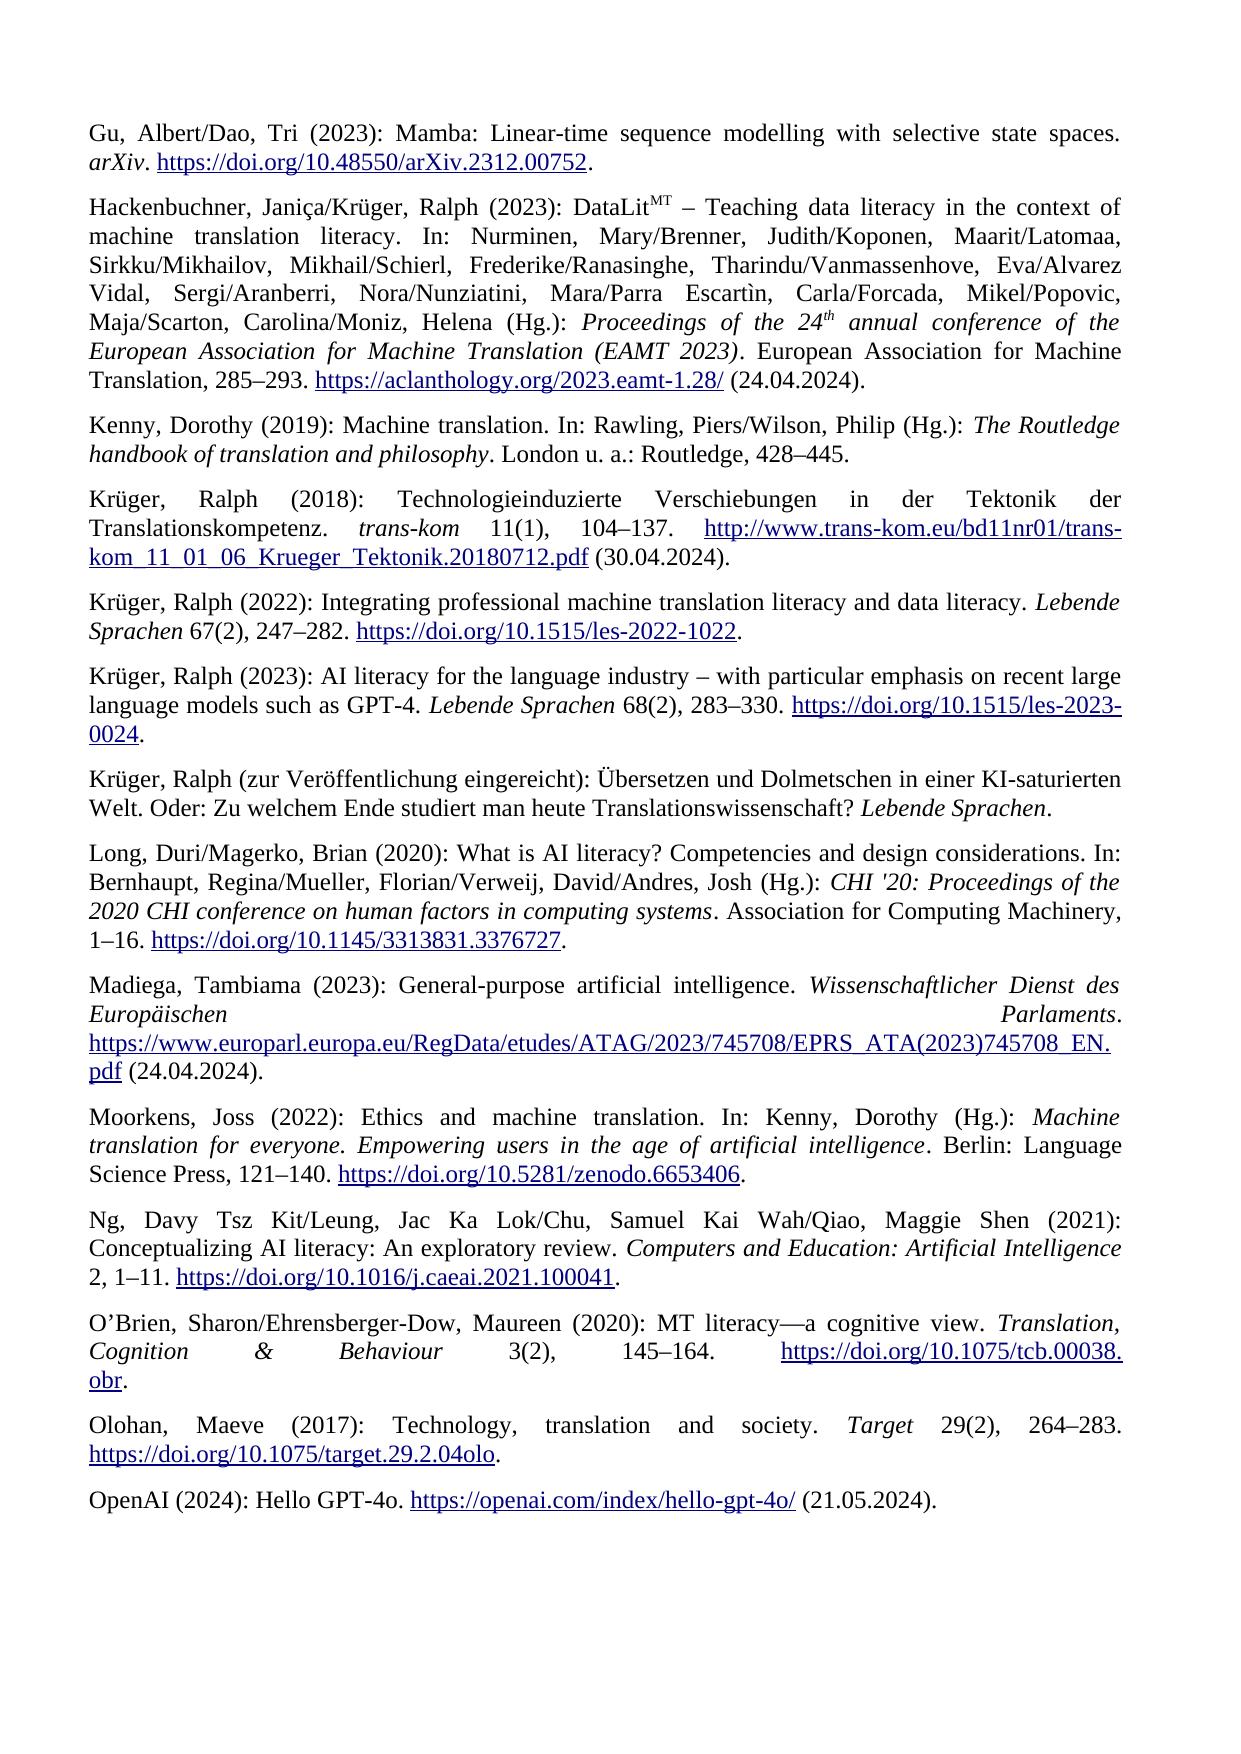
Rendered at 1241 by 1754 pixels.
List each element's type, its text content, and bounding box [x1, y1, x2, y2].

text Krüger, Ralph (2023): AI literacy for the language industry – with particular emphasis on recent large language models such as GPT-4. Lebende Sprachen 68(2), 283–330. https://doi.org/10.1515/les-2023-0024. [89, 661, 1122, 748]
text Krüger, Ralph (2022): Integrating professional machine translation literacy and data literacy. Lebende Sprachen 67(2), 247–282. https://doi.org/10.1515/les-2022-1022. [89, 587, 1122, 645]
text Long, Duri/Magerko, Brian (2020): What is AI literacy? Competencies and design considerations. In: Bernhaupt, Regina/Mueller, Florian/Verweij, David/Andres, Josh (Hg.): CHI '20: Proceedings of the 2020 CHI conference on human factors in computing systems. Association for Computing Machinery, 1–16. https://doi.org/10.1145/3313831.3376727. [89, 838, 1122, 953]
text Krüger, Ralph (2018): Technologieinduzierte Verschiebungen in der Tektonik der Translationskompetenz. trans-kom 11(1), 104–137. http://www.trans-kom.eu/bd11nr01/trans-kom_11_01_06_Krueger_Tektonik.20180712.pdf (30.04.2024). [89, 484, 1122, 571]
text Madiega, Tambiama (2023): General-purpose artificial intelligence. Wissenschaftlicher Dienst des Europäischen Parlaments. https://www.europarl.europa.eu/RegData/etudes/ATAG/2023/745708/EPRS_ATA(2023)745708_EN.pdf (24.04.2024). [89, 970, 1122, 1085]
text Krüger, Ralph (zur Veröffentlichung eingereicht): Übersetzen und Dolmetschen in einer KI-saturierten Welt. Oder: Zu welchem Ende studiert man heute Translationswissenschaft? Lebende Sprachen. [89, 764, 1122, 822]
text O’Brien, Sharon/Ehrensberger-Dow, Maureen (2020): MT literacy—a cognitive view. Translation, Cognition & Behaviour 3(2), 145–164. https://doi.org/10.1075/tcb.00038. obr. [89, 1308, 1122, 1394]
text Ng, Davy Tsz Kit/Leung, Jac Ka Lok/Chu, Samuel Kai Wah/Qiao, Maggie Shen (2021): Conceptualizing AI literacy: An exploratory review. Computers and Education: Artificial Intelligence 2, 1–11. https://doi.org/10.1016/j.caeai.2021.100041. [89, 1205, 1122, 1291]
text OpenAI (2024): Hello GPT-4o. https://openai.com/index/hello-gpt-4o/ (21.05.2024). [89, 1485, 1122, 1513]
text Olohan, Maeve (2017): Technology, translation and society. Target 29(2), 264–283. https://doi.org/10.1075/target.29.2.04olo. [89, 1411, 1122, 1468]
text Gu, Albert/Dao, Tri (2023): Mamba: Linear-time sequence modelling with selective state spaces. arXiv. https://doi.org/10.48550/arXiv.2312.00752. [89, 118, 1122, 176]
text Hackenbuchner, Janiça/Krüger, Ralph (2023): DataLitMT – Teaching data literacy in the context of machine translation literacy. In: Nurminen, Mary/Brenner, Judith/Koponen, Maarit/Latomaa, Sirkku/Mikhailov, Mikhail/Schierl, Frederike/Ranasinghe, Tharindu/Vanmassenhove, Eva/Alvarez Vidal, Sergi/Aranberri, Nora/Nunziatini, Mara/Parra Escartìn, Carla/Forcada, Mikel/Popovic, Maja/Scarton, Carolina/Moniz, Helena (Hg.): Proceedings of the 24th annual conference of the European Association for Machine Translation (EAMT 2023). European Association for Machine Translation, 285–293. https://aclanthology.org/2023.eamt-1.28/ (24.04.2024). [89, 192, 1122, 393]
text Kenny, Dorothy (2019): Machine translation. In: Rawling, Piers/Wilson, Philip (Hg.): The Routledge handbook of translation and philosophy. London u. a.: Routledge, 428–445. [89, 410, 1122, 468]
text Moorkens, Joss (2022): Ethics and machine translation. In: Kenny, Dorothy (Hg.): Machine translation for everyone. Empowering users in the age of artificial intelligence. Berlin: Language Science Press, 121–140. https://doi.org/10.5281/zenodo.6653406. [89, 1102, 1122, 1188]
